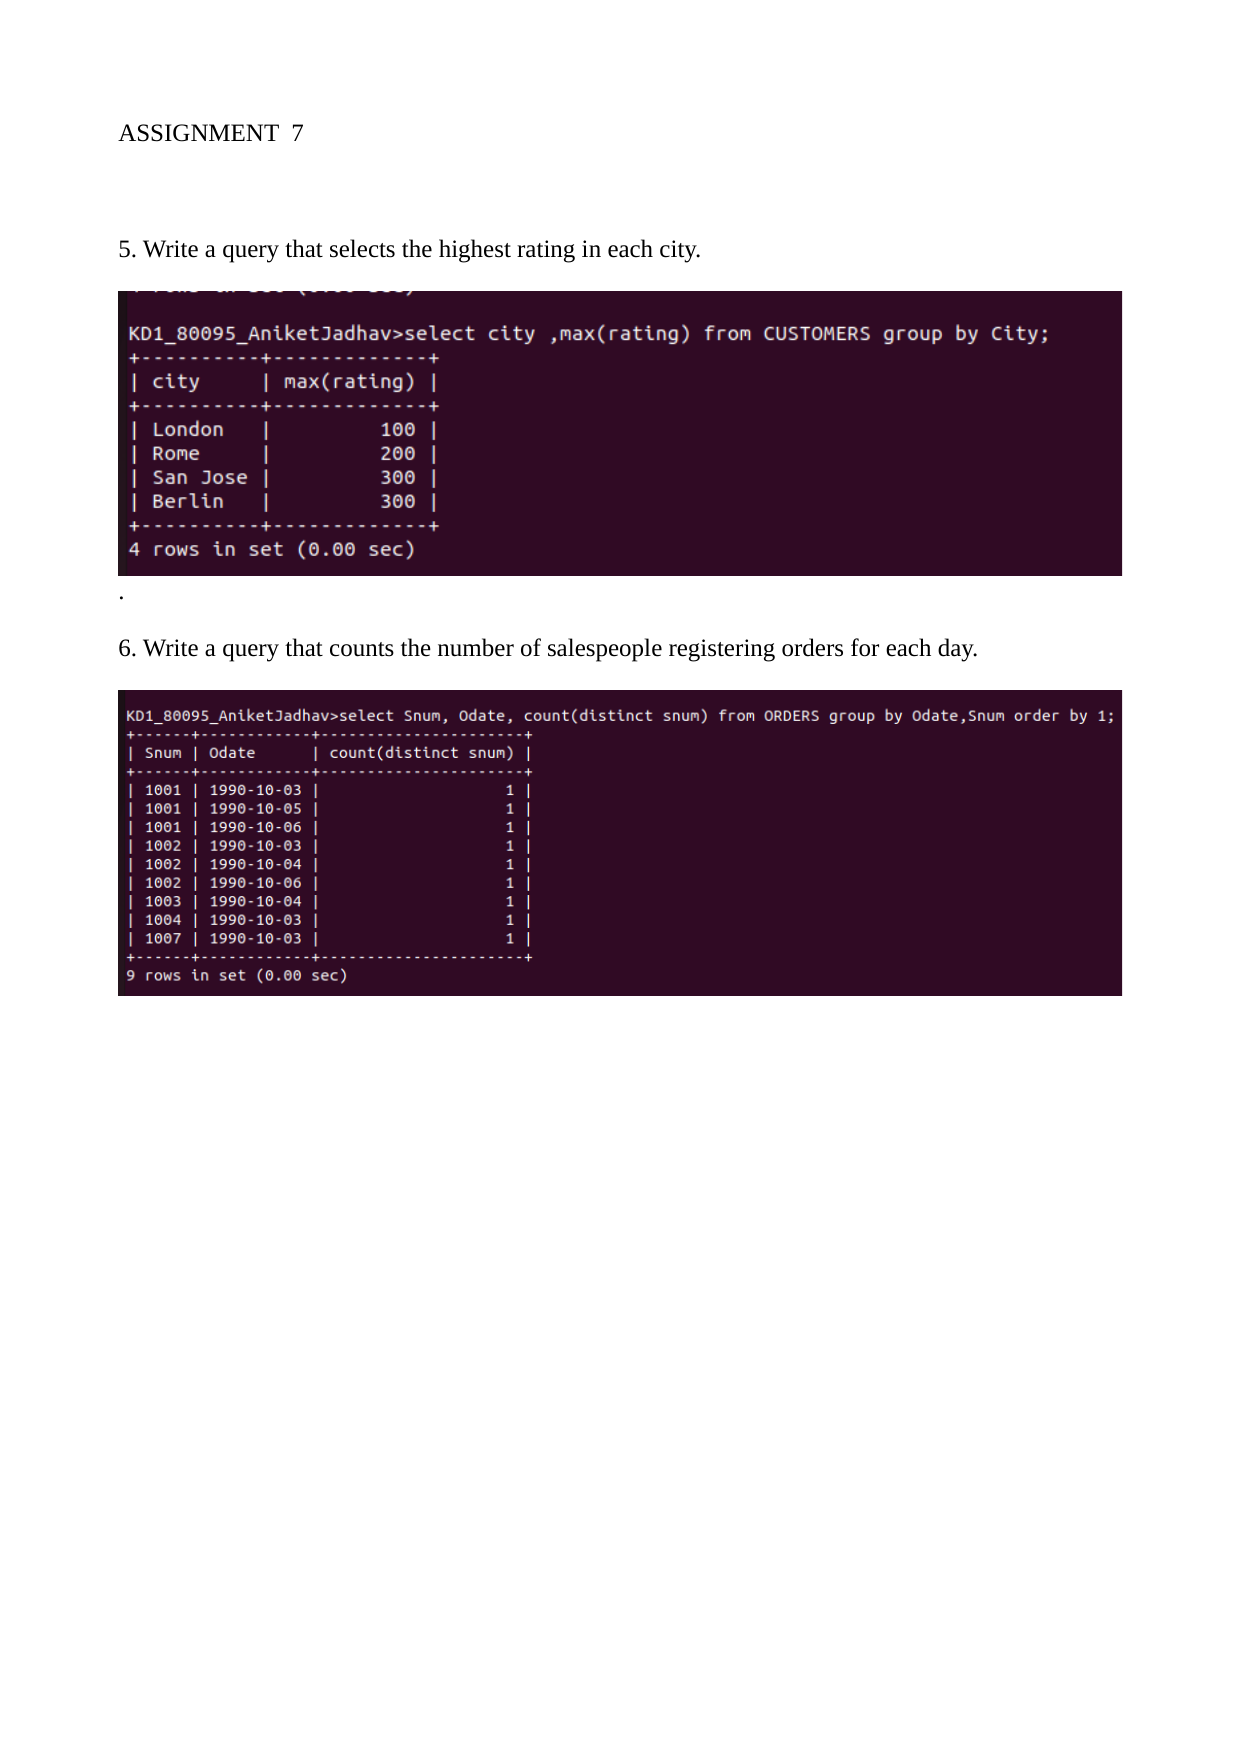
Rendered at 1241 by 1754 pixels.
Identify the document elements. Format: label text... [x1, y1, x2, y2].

text 6. Write a query that counts the number of salespeople registering orders for each day. [118, 633, 1122, 662]
picture [118, 291, 1123, 576]
picture [118, 690, 1123, 996]
text 5. Write a query that selects the highest rating in each city. [118, 234, 1122, 263]
text . [118, 576, 1122, 604]
